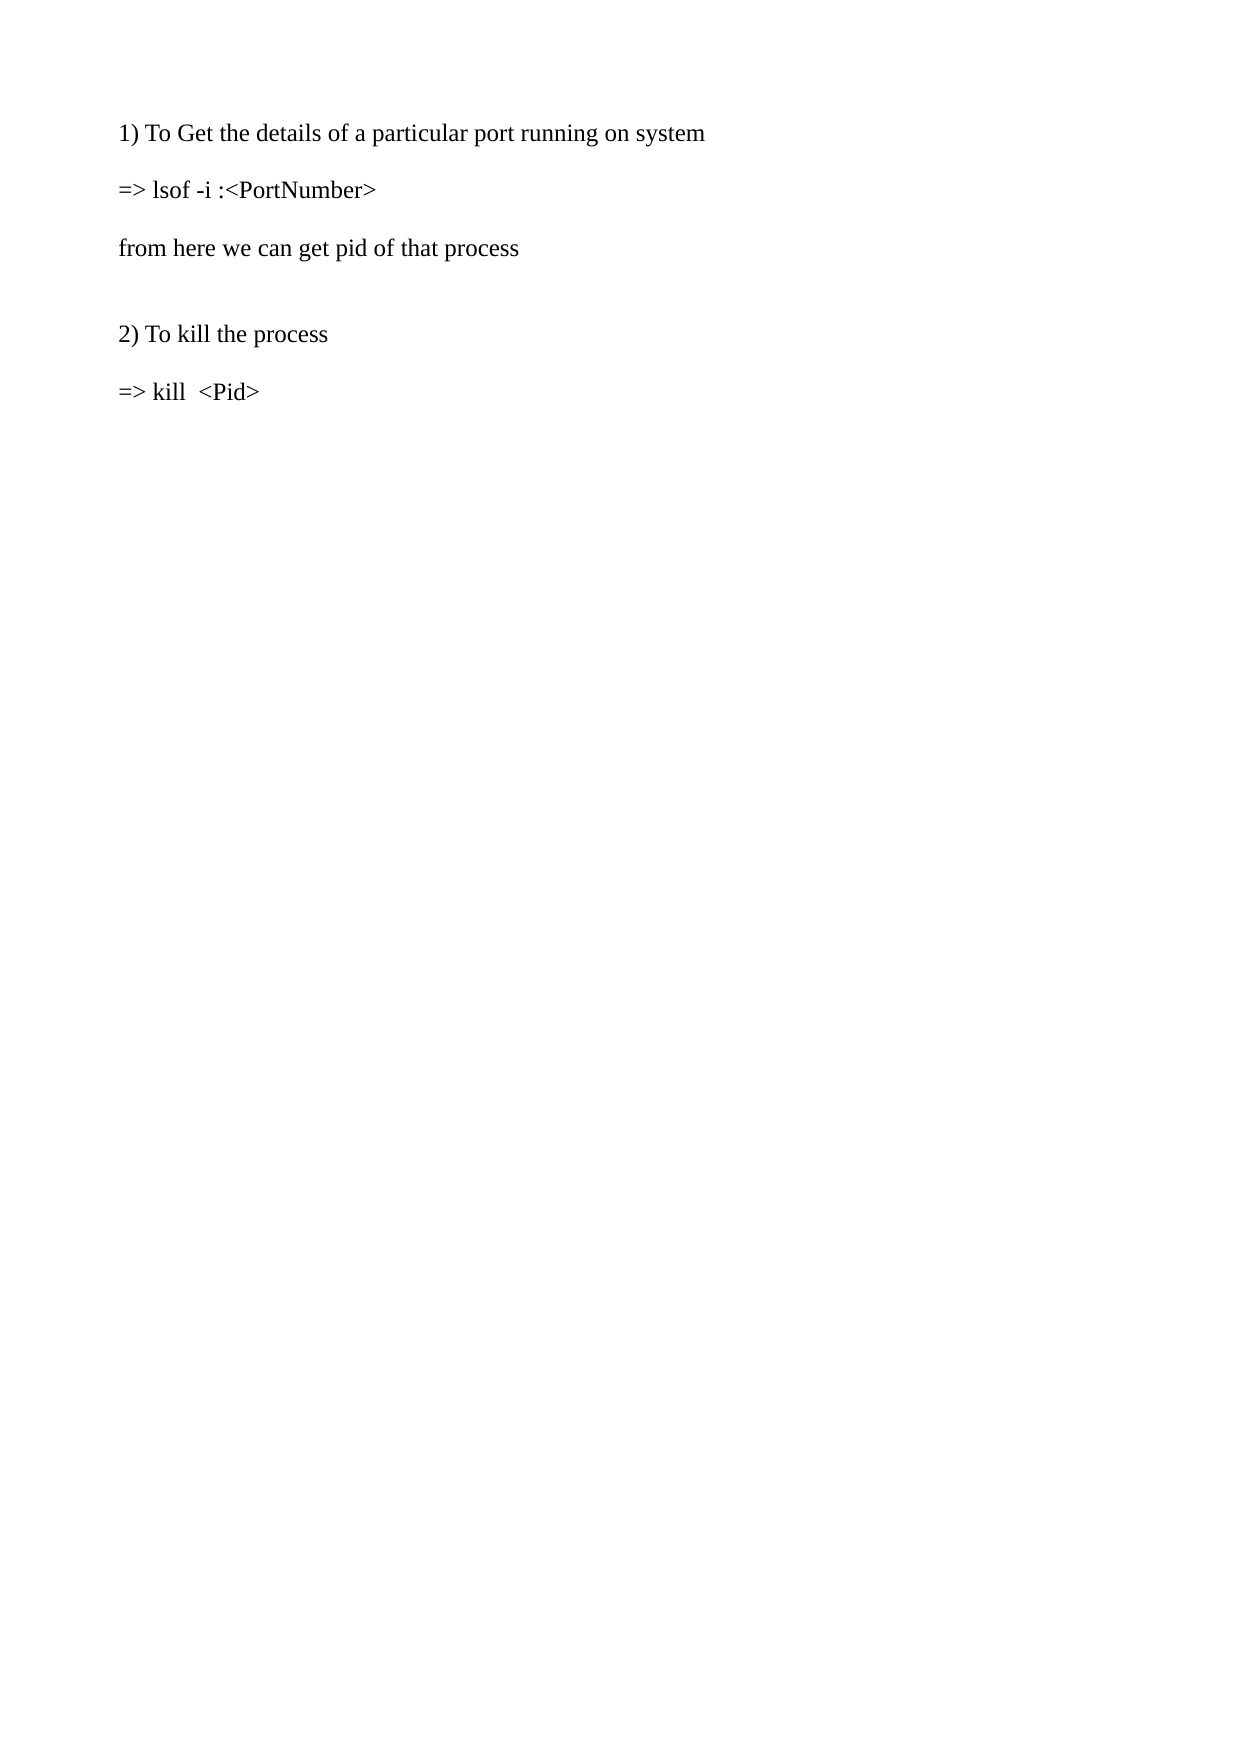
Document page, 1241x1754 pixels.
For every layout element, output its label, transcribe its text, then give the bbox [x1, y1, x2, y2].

text 1) To Get the details of a particular port running on system [118, 118, 1122, 147]
text => lsof -i :<PortNumber> [118, 176, 1122, 204]
text => kill <Pid> [118, 377, 1122, 406]
text from here we can get pid of that process [118, 233, 1122, 262]
text 2) To kill the process [118, 319, 1122, 348]
